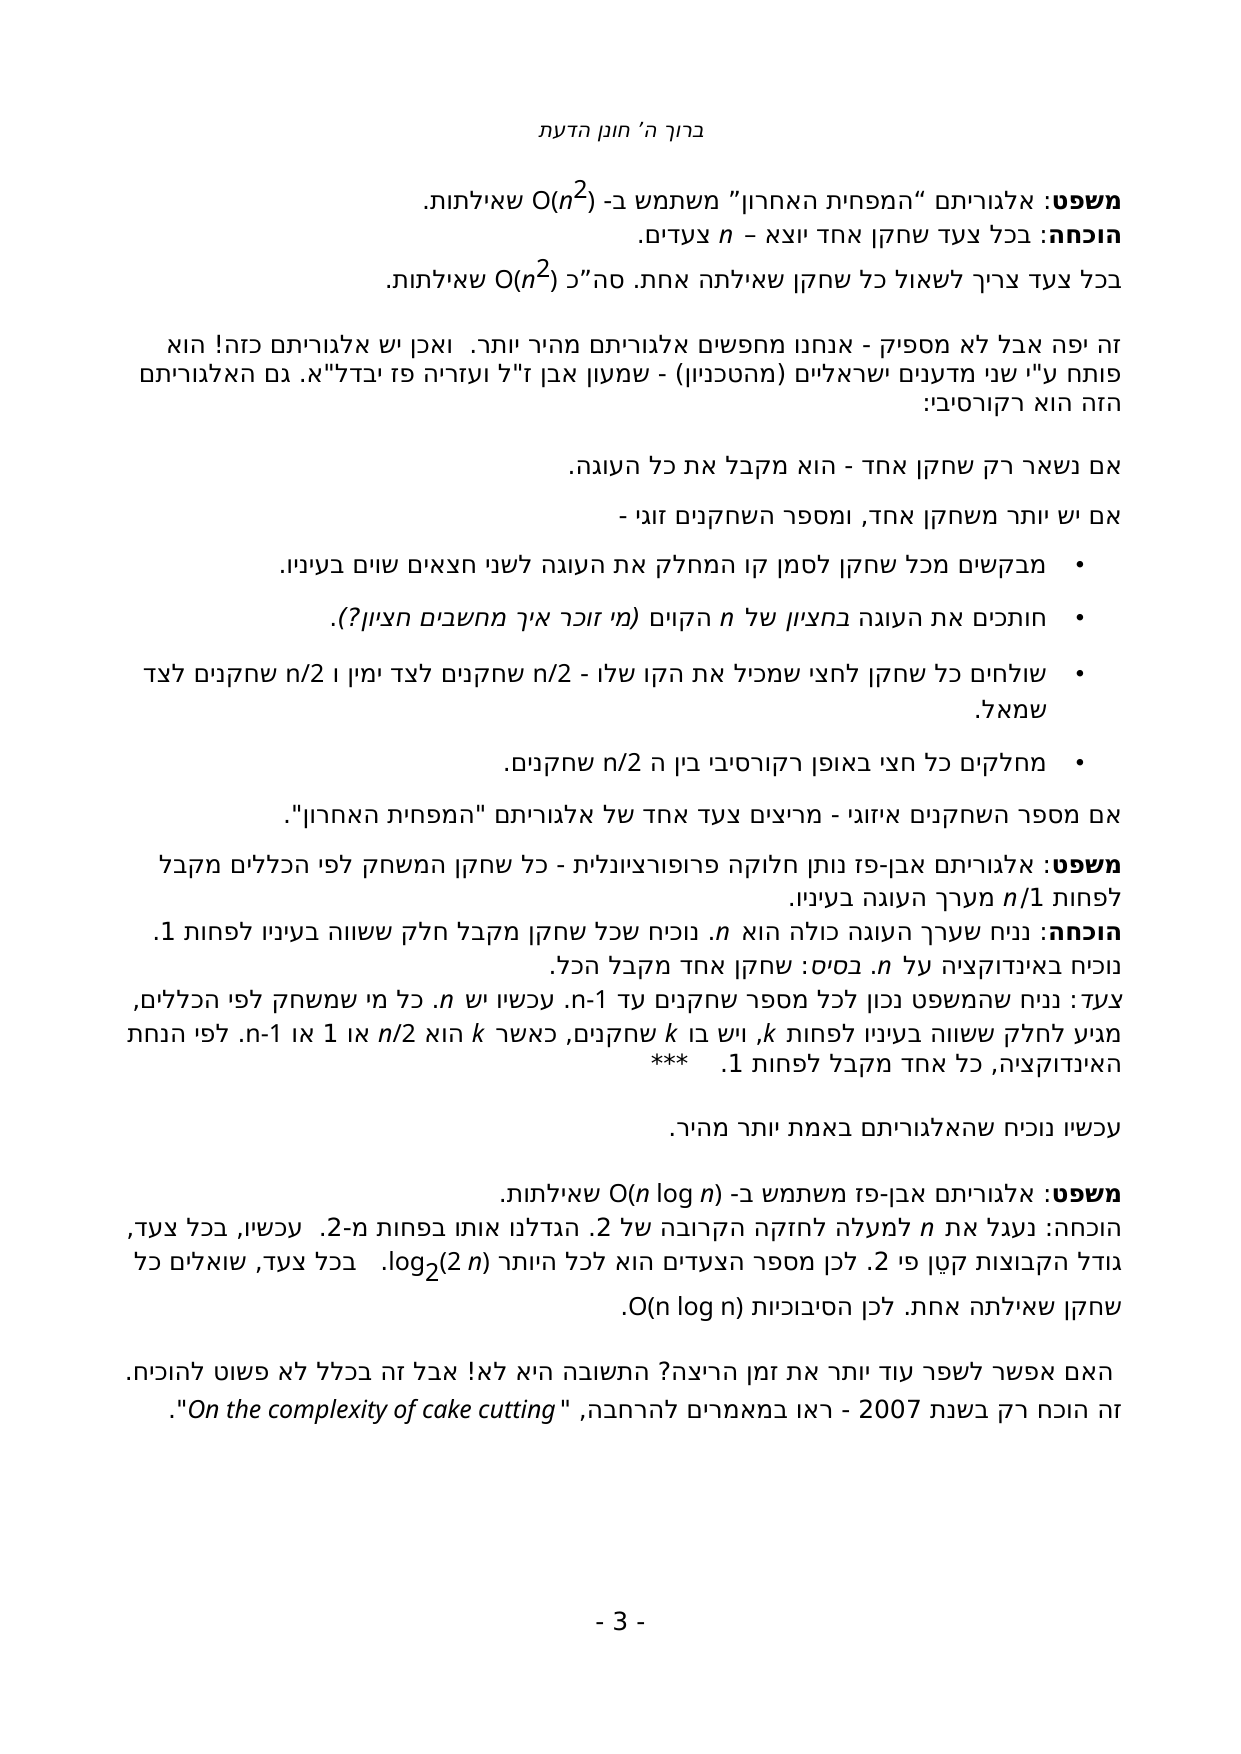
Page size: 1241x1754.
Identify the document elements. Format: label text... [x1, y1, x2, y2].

list מחלקים כל חצי באופן רקורסיבי בין ה n/2 שחקנים. [118, 745, 1084, 779]
text בכל צעד צריך לשאול כל שחקן שאילתה אחת. סה”כ O(n2) שאילתות. [118, 251, 1122, 296]
text אם נשאר רק שחקן אחד - הוא מקבל את כל העוגה. [118, 451, 1122, 481]
text משפט: אלגוריתם אבן-פז משתמש ב- O(n log n) שאילתות. [118, 1176, 1122, 1210]
list שולחים כל שחקן לחצי שמכיל את הקו שלו - n/2 שחקנים לצד ימין ו n/2 שחקנים לצד שמאל. [118, 656, 1084, 724]
text צעד: נניח שהמשפט נכון לכל מספר שחקנים עד n-1. עכשיו יש n. כל מי שמשחק לפי הכללים, מגיע לחלק ששווה בעיניו לפחות k, ויש בו k שחקנים, כאשר k הוא n/2 או 1 או n-1. לפי הנחת האינדוקציה, כל אחד מקבל לפחות 1. *** [118, 981, 1122, 1079]
text עכשיו נוכיח שהאלגוריתם באמת יותר מהיר. [118, 1113, 1122, 1142]
text אם מספר השחקנים איזוגי - מריצים צעד אחד של אלגוריתם "המפחית האחרון". [118, 800, 1122, 829]
text משפט: אלגוריתם אבן-פז נותן חלוקה פרופורציונלית - כל שחקן המשחק לפי הכללים מקבל לפחות 1/n מערך העוגה בעיניו. [118, 850, 1122, 913]
text האם אפשר לשפר עוד יותר את זמן הריצה? התשובה היא לא! אבל זה בכלל לא פשוט להוכיח. זה הוכח רק בשנת 2007 - ראו במאמרים להרחבה, "On the complexity of cake cutting". [118, 1357, 1122, 1426]
text הוכחה: נניח שערך העוגה כולה הוא n. נוכיח שכל שחקן מקבל חלק ששווה בעיניו לפחות 1. נוכיח באינדוקציה על n. בסיס: שחקן אחד מקבל הכל. [118, 913, 1122, 981]
list חותכים את העוגה בחציון של n הקוים (מי זוכר איך מחשבים חציון?). [118, 600, 1084, 634]
text זה יפה אבל לא מספיק - אנחנו מחפשים אלגוריתם מהיר יותר. ואכן יש אלגוריתם כזה! הוא פותח ע"י שני מדענים ישראליים (מהטכניון) - שמעון אבן ז"ל ועזריה פז יבדל"א. גם האלגוריתם הזה הוא רקורסיבי: [118, 330, 1122, 417]
text הוכחה: נעגל את n למעלה לחזקה הקרובה של 2. הגדלנו אותו בפחות מ-2. עכשיו, בכל צעד, גודל הקבוצות קטֵן פי 2. לכן מספר הצעדים הוא לכל היותר log2(2 n). בכל צעד, שואלים כל שחקן שאילתה אחת. לכן הסיבוכיות O(n log n). [118, 1210, 1122, 1323]
text אם יש יותר משחקן אחד, ומספר השחקנים זוגי - [118, 501, 1122, 530]
text משפט: אלגוריתם “המפחית האחרון” משתמש ב- O(n2) שאילתות. [118, 172, 1122, 217]
list מבקשים מכל שחקן לסמן קו המחלק את העוגה לשני חצאים שוים בעיניו. [118, 551, 1084, 580]
text הוכחה: בכל צעד שחקן אחד יוצא – n צעדים. [118, 217, 1122, 251]
